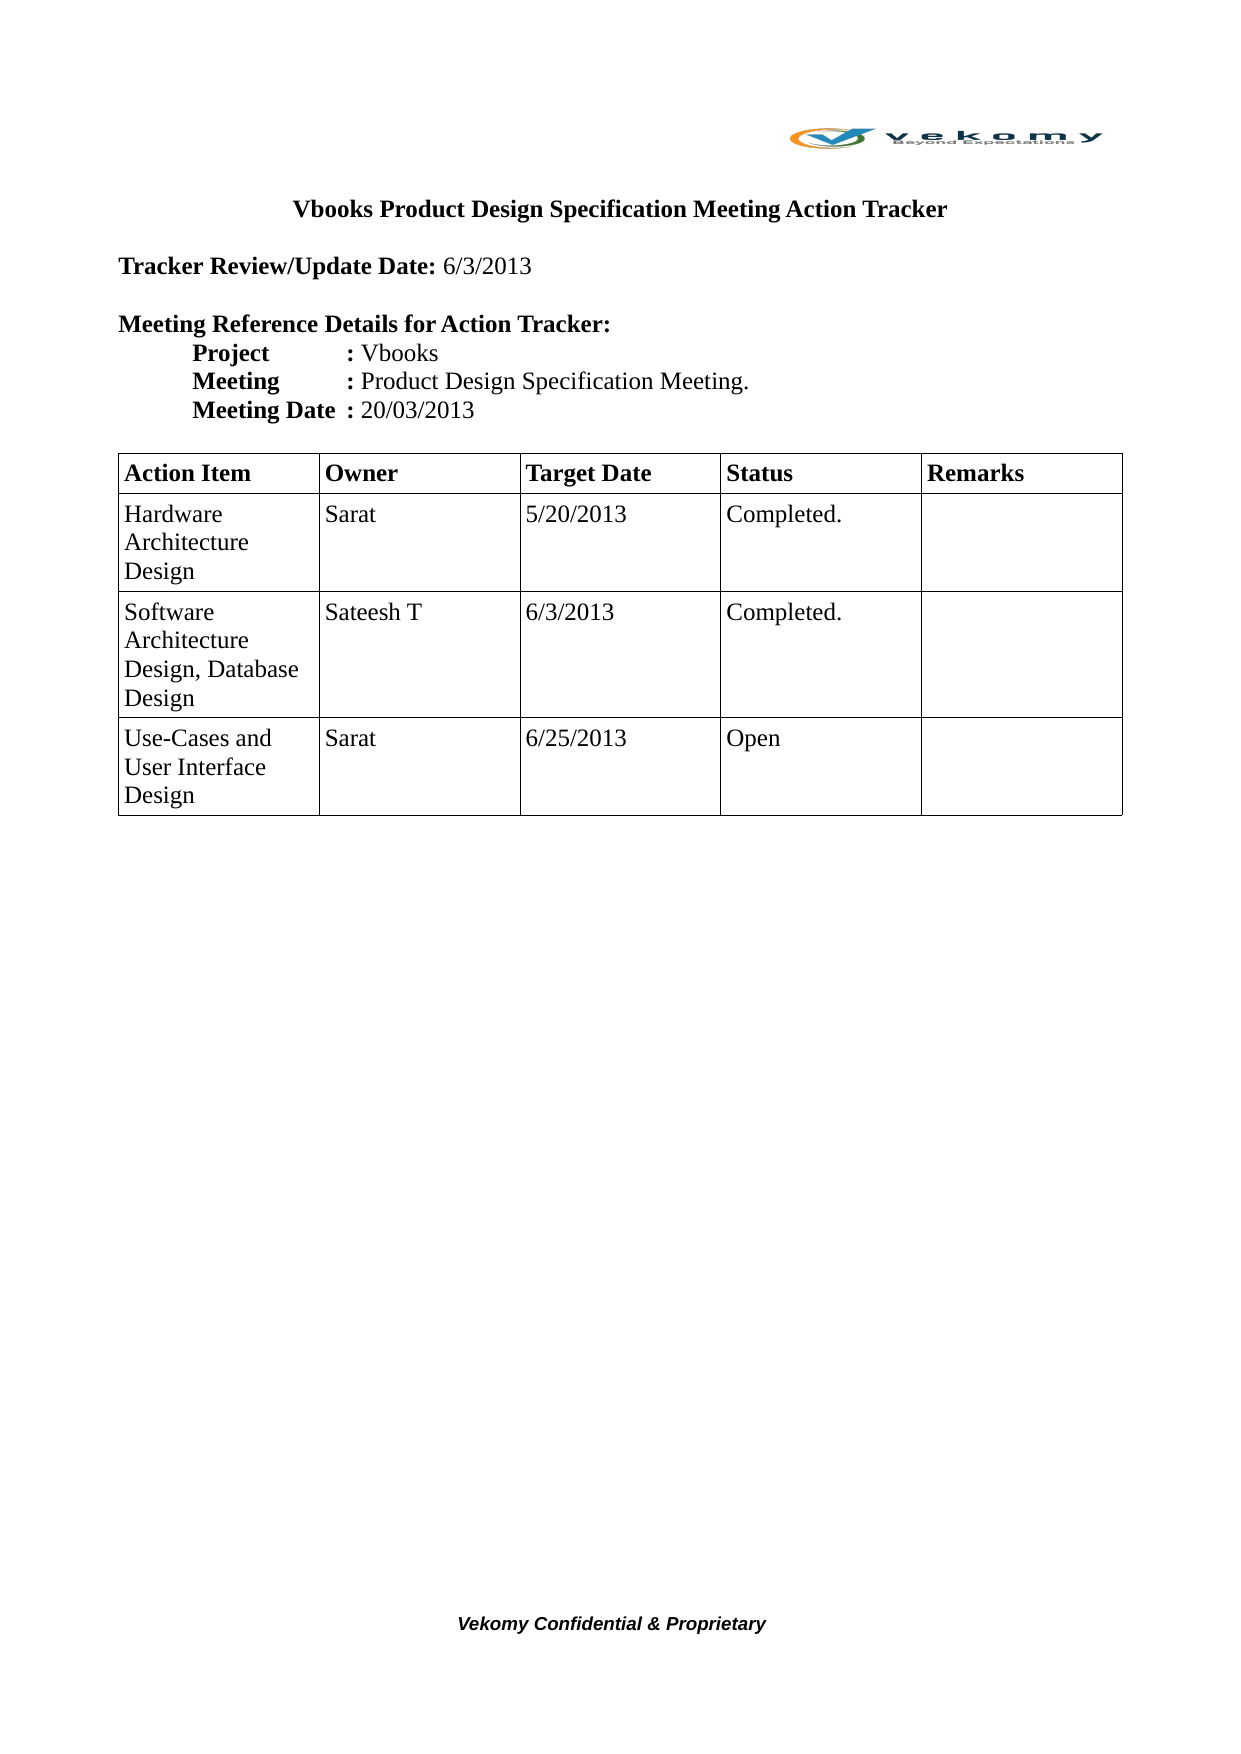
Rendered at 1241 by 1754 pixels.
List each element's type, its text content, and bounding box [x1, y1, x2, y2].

text Vbooks Product Design Specification Meeting Action Tracker [118, 194, 1122, 223]
picture [786, 127, 1106, 150]
table_cell [922, 718, 1122, 815]
table_header Owner [320, 454, 520, 493]
table_cell Software Architecture Design, Database Design [119, 592, 319, 717]
table_header Target Date [521, 454, 720, 493]
table_header Action Item [119, 454, 319, 493]
table_cell Completed. [721, 592, 921, 717]
table_cell 6/25/2013 [521, 718, 720, 815]
table_cell 5/20/2013 [521, 494, 720, 591]
text Meeting : Product Design Specification Meeting. [118, 366, 1122, 395]
table_cell Sarat [320, 718, 520, 815]
table_cell Sateesh T [320, 592, 520, 717]
table_cell [922, 494, 1122, 591]
text Tracker Review/Update Date: 6/3/2013 [118, 251, 1122, 280]
text Meeting Reference Details for Action Tracker: [118, 309, 1122, 338]
table_cell 6/3/2013 [521, 592, 720, 717]
table_cell Sarat [320, 494, 520, 591]
table_header Status [721, 454, 921, 493]
table_cell [922, 592, 1122, 717]
text Project : Vbooks [118, 338, 1122, 366]
text Meeting Date : 20/03/2013 [118, 395, 1122, 424]
table_cell Completed. [721, 494, 921, 591]
table_cell Open [721, 718, 921, 815]
table_header Remarks [922, 454, 1122, 493]
table_cell Use-Cases and User Interface Design [119, 718, 319, 815]
table_cell Hardware Architecture Design [119, 494, 319, 591]
